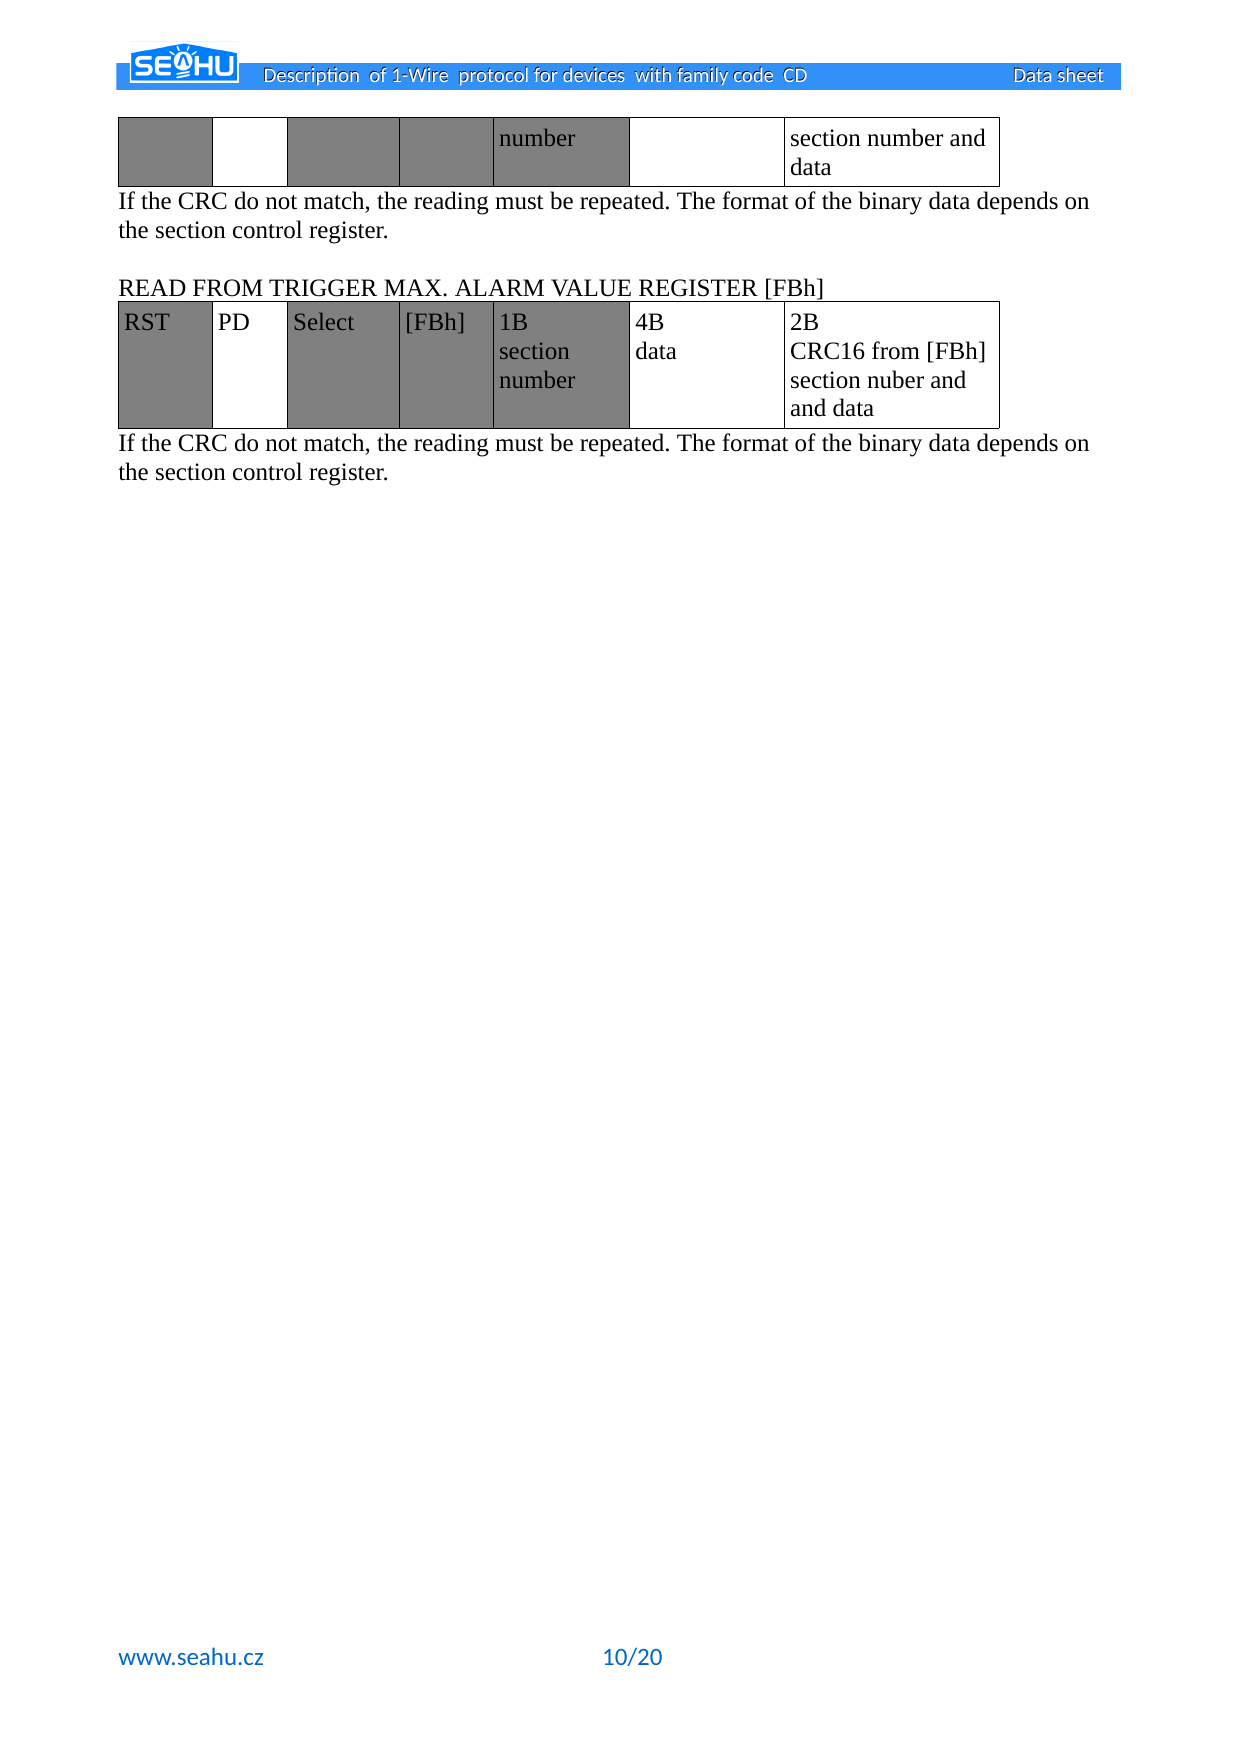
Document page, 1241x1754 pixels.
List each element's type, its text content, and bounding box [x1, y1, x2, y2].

table_header [630, 118, 784, 186]
table_header RST [119, 302, 212, 428]
picture [129, 41, 239, 83]
text If the CRC do not match, the reading must be repeated. The format of the binary data depends on the section control register. [118, 186, 1122, 244]
table_header [FBh] [400, 302, 493, 428]
table_header PD [213, 302, 287, 428]
table_header [400, 118, 493, 186]
table_header 1B section number [494, 302, 629, 428]
text If the CRC do not match, the reading must be repeated. The format of the binary data depends on the section control register. [118, 428, 1122, 486]
table_header [213, 118, 287, 186]
table_header [288, 118, 399, 186]
table_header [119, 118, 212, 186]
table_header Select [288, 302, 399, 428]
text READ FROM TRIGGER MAX. ALARM VALUE REGISTER [FBh] [118, 273, 1122, 301]
table_header section number and data [785, 118, 999, 186]
table_header 2B CRC16 from [FBh] section nuber and and data [785, 302, 999, 428]
table_header number [494, 118, 629, 186]
table_header 4B data [630, 302, 784, 428]
